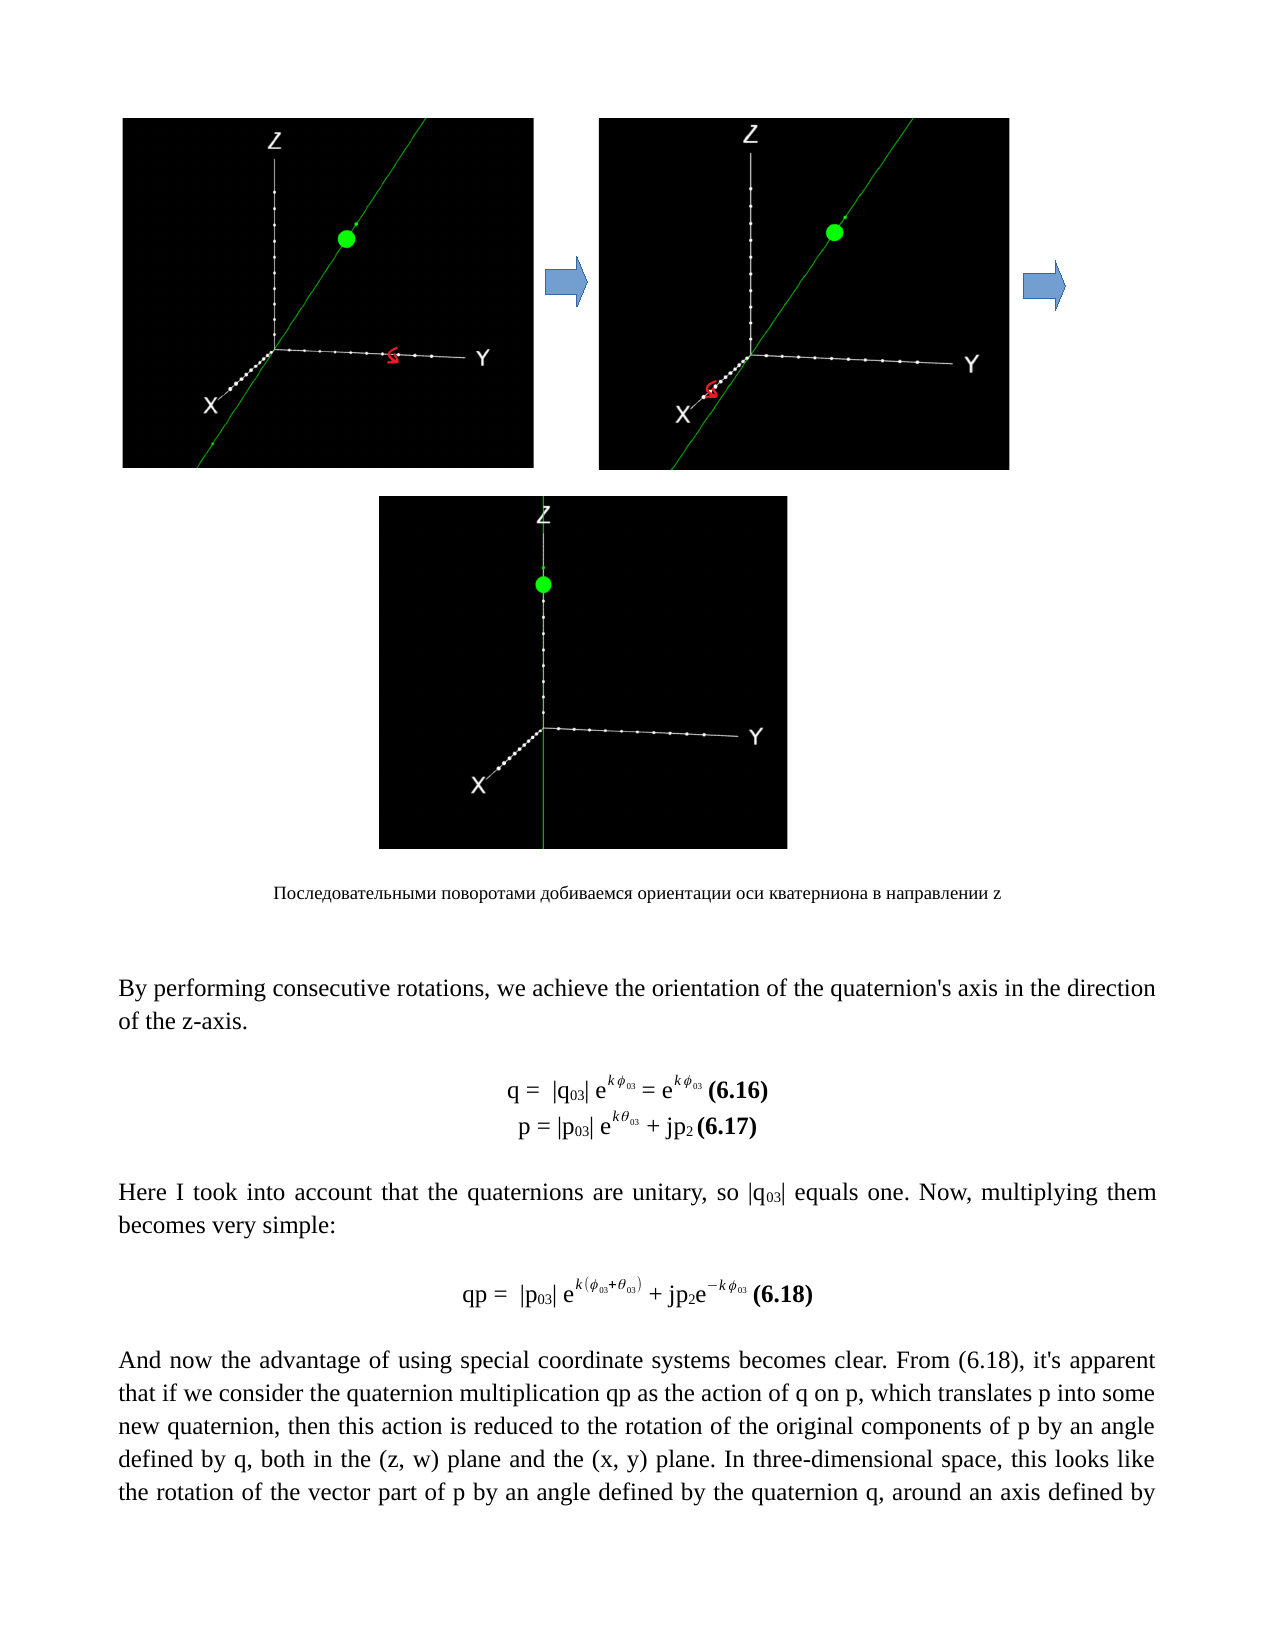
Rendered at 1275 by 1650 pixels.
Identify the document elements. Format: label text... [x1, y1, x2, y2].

text qp = |p03| + jp2 (6.18) [118, 1276, 1157, 1308]
text By performing consecutive rotations, we achieve the orientation of the quaternion's axis in the direction of the z-axis. [118, 973, 1157, 1035]
picture [598, 118, 1010, 470]
picture [122, 118, 534, 468]
text Here I took into account that the quaternions are unitary, so |q03| equals one. Now, multiplying them becomes very simple: [118, 1177, 1157, 1239]
text And now the advantage of using special coordinate systems becomes clear. From (6.18), it's apparent that if we consider the quaternion multiplication qp as the action of q on p, which translates p into some new quaternion, then this action is reduced to the rotation of the original components of p by an angle defined by q, both in the (z, w) plane and the (x, y) plane. In three-dimensional space, this looks like the rotation of the vector part of p by an angle defined by the quaternion q, around an axis defined by [118, 1345, 1157, 1506]
text p = |p03| + jp2 (6.17) [118, 1108, 1157, 1139]
picture [379, 496, 788, 849]
text q = |q03| = (6.16) [118, 1072, 1157, 1104]
text Последовательными поворотами добиваемся ориентации оси кватерниона в направлении z [118, 882, 1157, 904]
